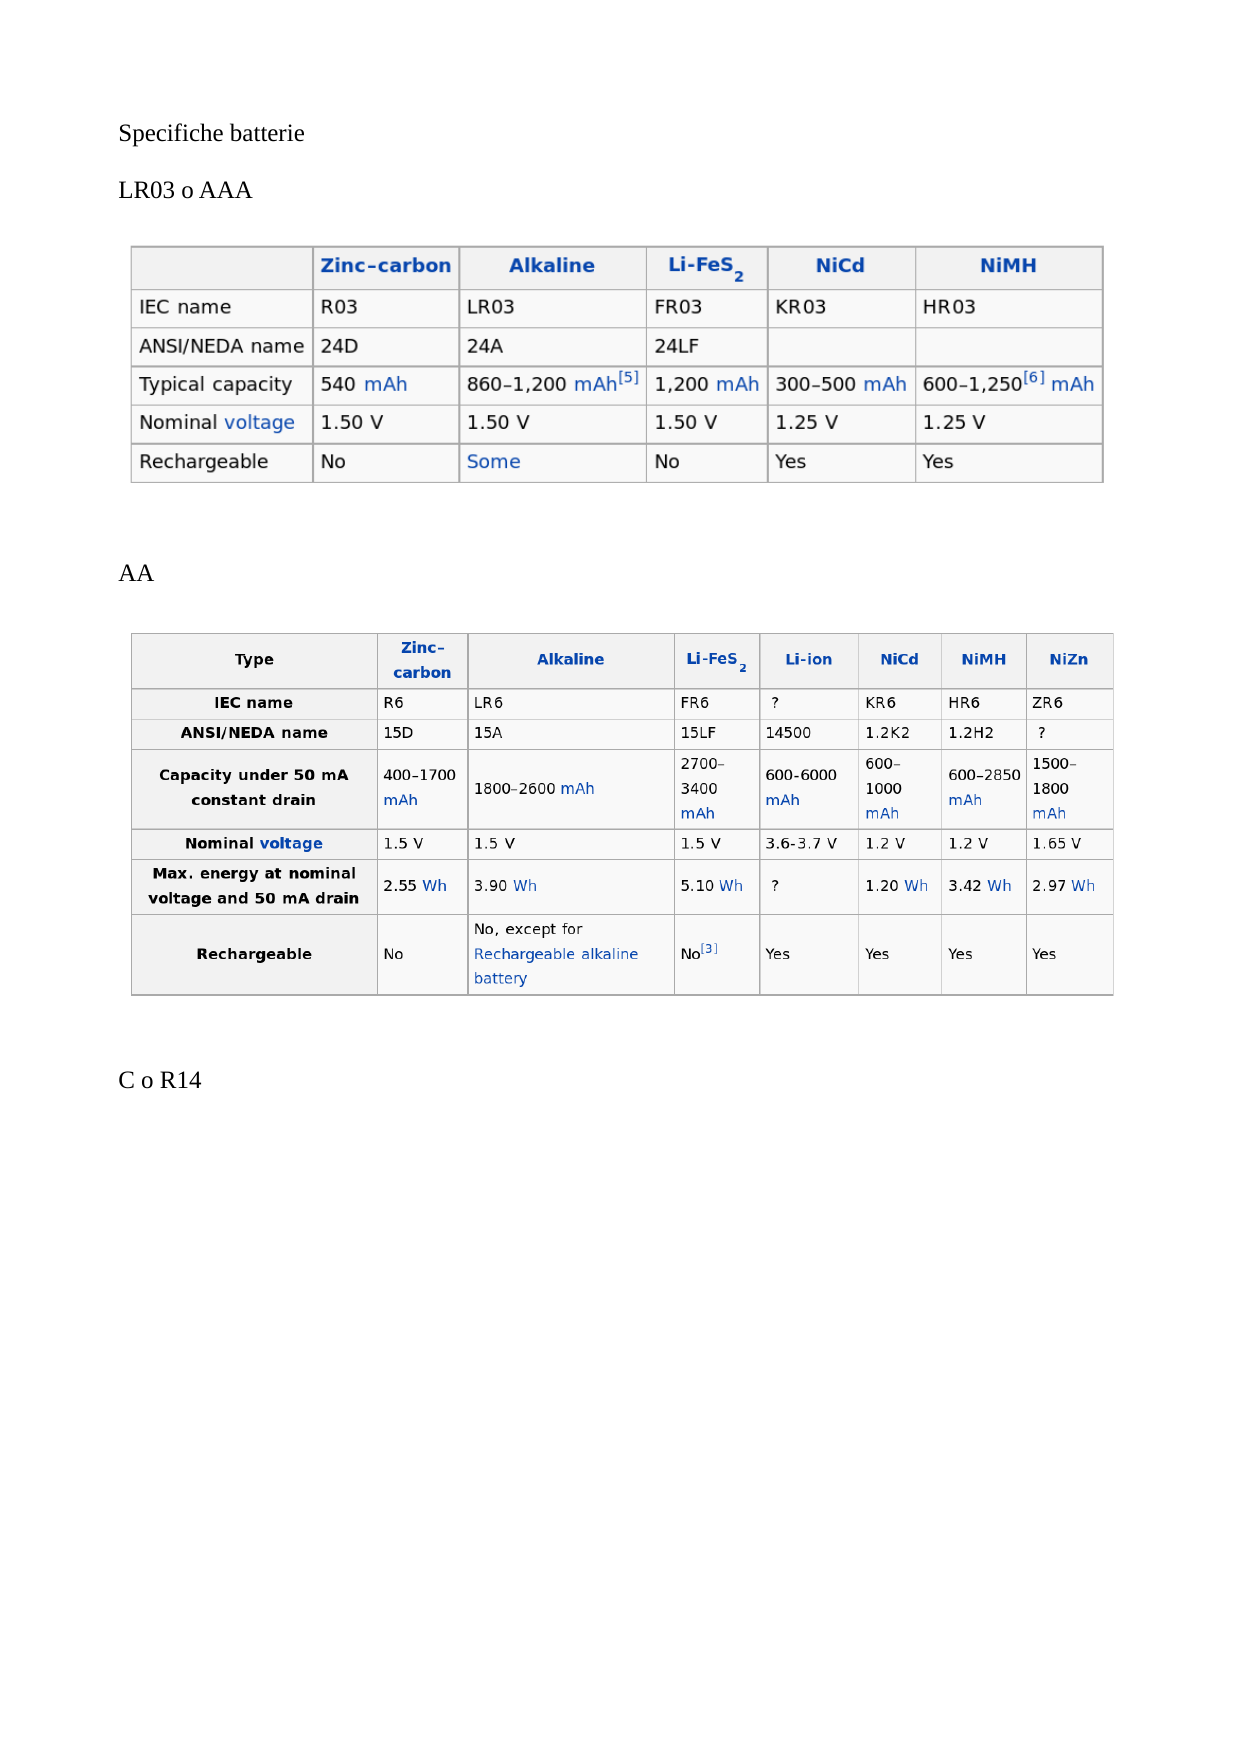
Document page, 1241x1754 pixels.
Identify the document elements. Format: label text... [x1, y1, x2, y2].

text C o R14 [118, 1065, 1122, 1094]
text AA [118, 558, 1122, 587]
text Specifiche batterie [118, 118, 1122, 147]
picture [118, 616, 1123, 1008]
picture [118, 233, 1123, 501]
text LR03 o AAA [118, 176, 1122, 204]
